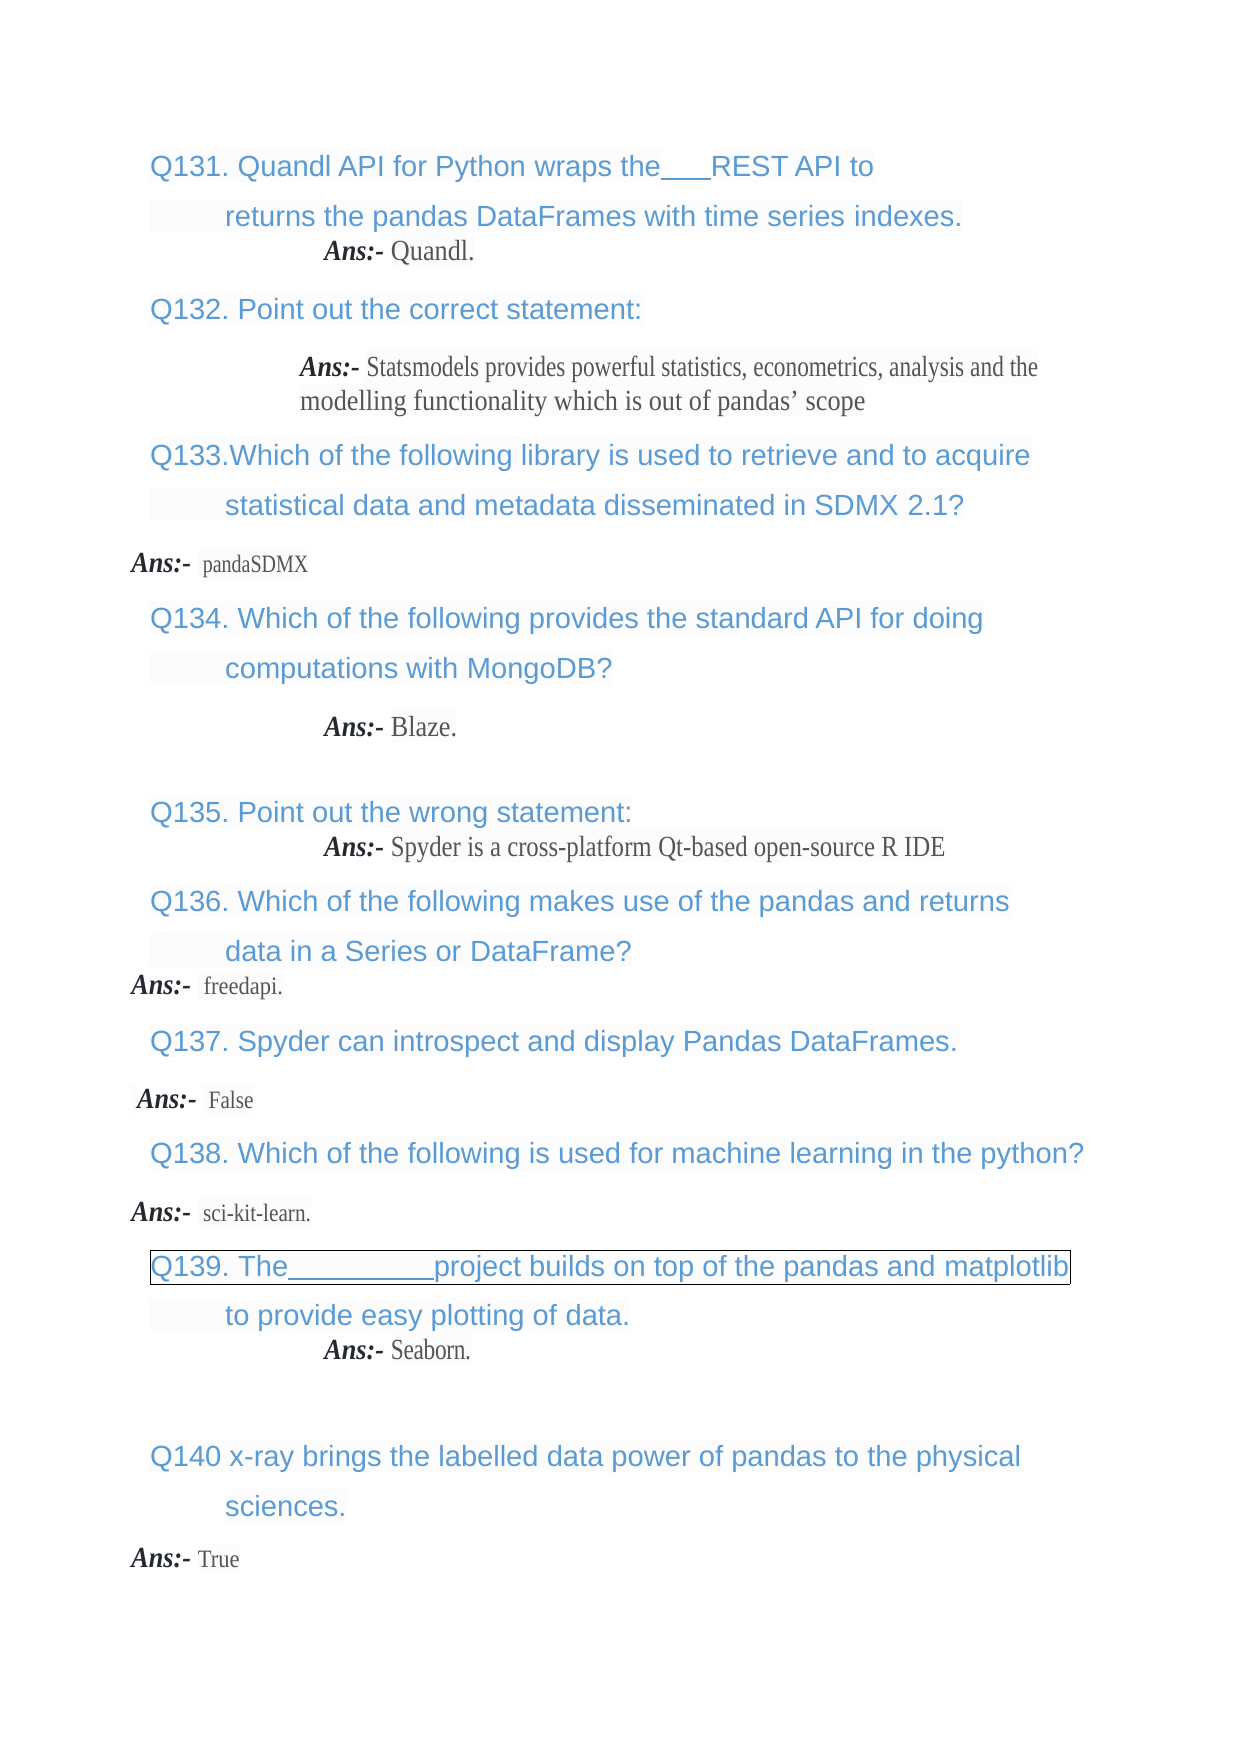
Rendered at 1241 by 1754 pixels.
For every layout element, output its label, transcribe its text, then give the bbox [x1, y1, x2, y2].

text Q132. Point out the correct statement: [150, 292, 1105, 326]
text Q135. Point out the wrong statement: [150, 795, 1105, 829]
text Q137. Spyder can introspect and display Pandas DataFrames. [150, 1023, 1105, 1057]
text Ans:- True [131, 1540, 1105, 1573]
text Q139. The project builds on top of the pandas and matplotlib [151, 1251, 1070, 1262]
text Q138. Which of the following is used for machine learning in the python? [150, 1136, 1105, 1170]
text returns the pandas DataFrames with time series indexes. [150, 199, 1105, 233]
text Q136. Which of the following makes use of the pandas and returns [150, 884, 1105, 917]
text Ans:- sci-kit-learn. [131, 1194, 1105, 1227]
text data in a Series or DataFrame? [150, 934, 1105, 967]
list Ans:- Blaze. [300, 709, 1105, 742]
text computations with MongoDB? [150, 651, 1105, 685]
text Ans:- pandaSDMX [131, 545, 1105, 579]
text to provide easy plotting of data. [150, 1262, 1105, 1332]
text Q133.Which of the following library is used to retrieve and to acquire [150, 438, 1105, 471]
list Ans:- Seaborn. [300, 1332, 1105, 1365]
list Ans:- Spyder is a cross-platform Qt-based open-source R IDE [300, 829, 1105, 862]
text Q140 x-ray brings the labelled data power of pandas to the physical sciences. [150, 1439, 1024, 1523]
text Ans:- freedapi. [131, 967, 1105, 1001]
text Q134. Which of the following provides the standard API for doing [150, 601, 1105, 635]
text statistical data and metadata disseminated in SDMX 2.1? [150, 488, 1105, 521]
text Q131. Quandl API for Python wraps the REST API to [150, 149, 1105, 182]
list Ans:- Statsmodels provides powerful statistics, econometrics, analysis and the modelling functionality which is out of pandas’ scope [276, 349, 1105, 417]
list Ans:- Quandl. [300, 233, 1105, 266]
text Ans:- False [131, 1081, 1105, 1114]
